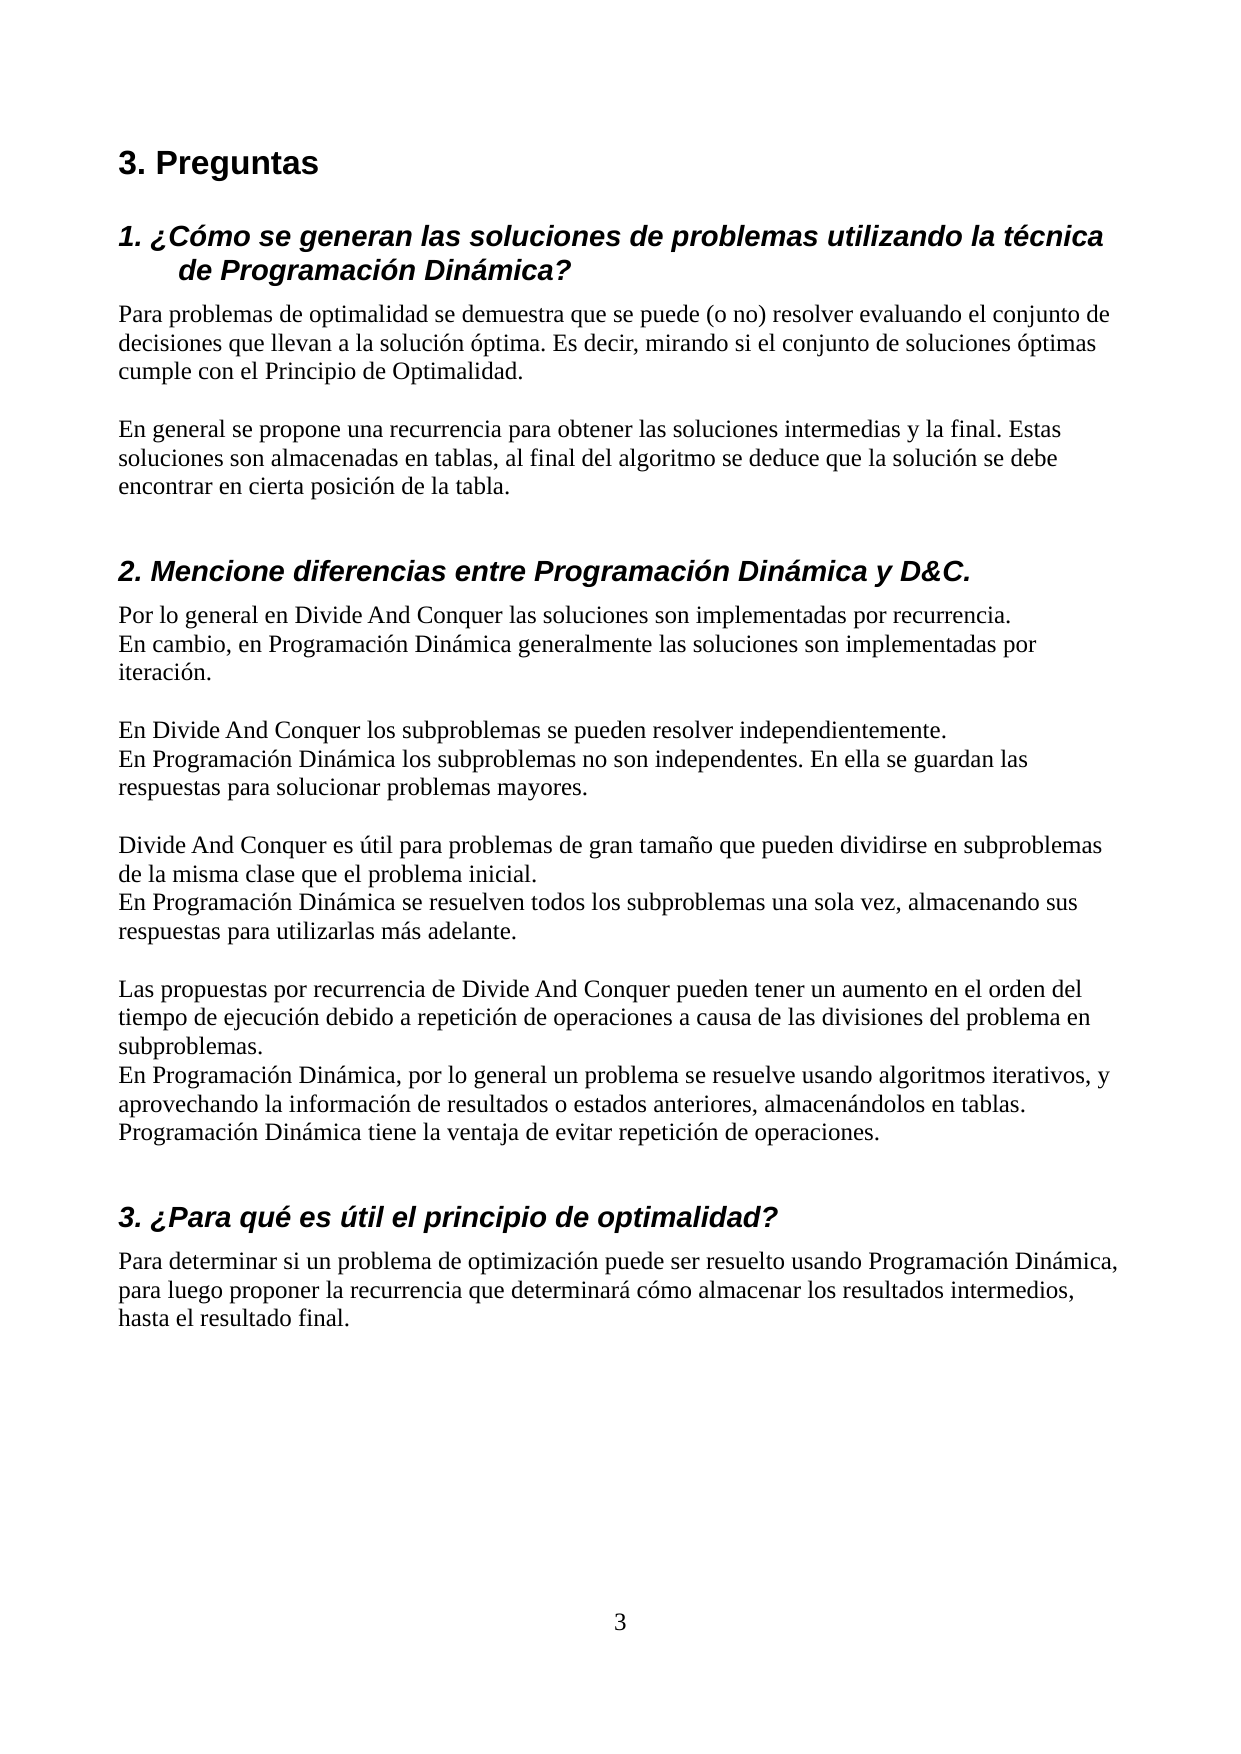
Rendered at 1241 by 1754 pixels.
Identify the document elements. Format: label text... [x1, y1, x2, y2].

text En Programación Dinámica se resuelven todos los subproblemas una sola vez, almacenando sus respuestas para utilizarlas más adelante. [118, 887, 1122, 945]
text En general se propone una recurrencia para obtener las soluciones intermedias y la final. Estas soluciones son almacenadas en tablas, al final del algoritmo se deduce que la solución se debe encontrar en cierta posición de la tabla. [118, 414, 1122, 500]
text En Programación Dinámica, por lo general un problema se resuelve usando algoritmos iterativos, y aprovechando la información de resultados o estados anteriores, almacenándolos en tablas. Programación Dinámica tiene la ventaja de evitar repetición de operaciones. [118, 1060, 1122, 1146]
subtitle 1. ¿Cómo se generan las soluciones de problemas utilizando la técnica de Programación Dinámica? [118, 219, 1122, 286]
text En Divide And Conquer los subproblemas se pueden resolver independientemente. [118, 715, 1122, 744]
text En cambio, en Programación Dinámica generalmente las soluciones son implementadas por iteración. [118, 629, 1122, 686]
text Para determinar si un problema de optimización puede ser resuelto usando Programación Dinámica, para luego proponer la recurrencia que determinará cómo almacenar los resultados intermedios, hasta el resultado final. [118, 1246, 1122, 1332]
text Las propuestas por recurrencia de Divide And Conquer pueden tener un aumento en el orden del tiempo de ejecución debido a repetición de operaciones a causa de las divisiones del problema en subproblemas. [118, 974, 1122, 1060]
subtitle 3. Preguntas [118, 143, 1122, 182]
text Para problemas de optimalidad se demuestra que se puede (o no) resolver evaluando el conjunto de decisiones que llevan a la solución óptima. Es decir, mirando si el conjunto de soluciones óptimas cumple con el Principio de Optimalidad. [118, 299, 1122, 385]
subtitle 3. ¿Para qué es útil el principio de optimalidad? [118, 1200, 1122, 1233]
subtitle 2. Mencione diferencias entre Programación Dinámica y D&C. [118, 554, 1122, 587]
text Divide And Conquer es útil para problemas de gran tamaño que pueden dividirse en subproblemas de la misma clase que el problema inicial. [118, 830, 1122, 887]
text Por lo general en Divide And Conquer las soluciones son implementadas por recurrencia. [118, 600, 1122, 629]
text En Programación Dinámica los subproblemas no son independentes. En ella se guardan las respuestas para solucionar problemas mayores. [118, 744, 1122, 801]
